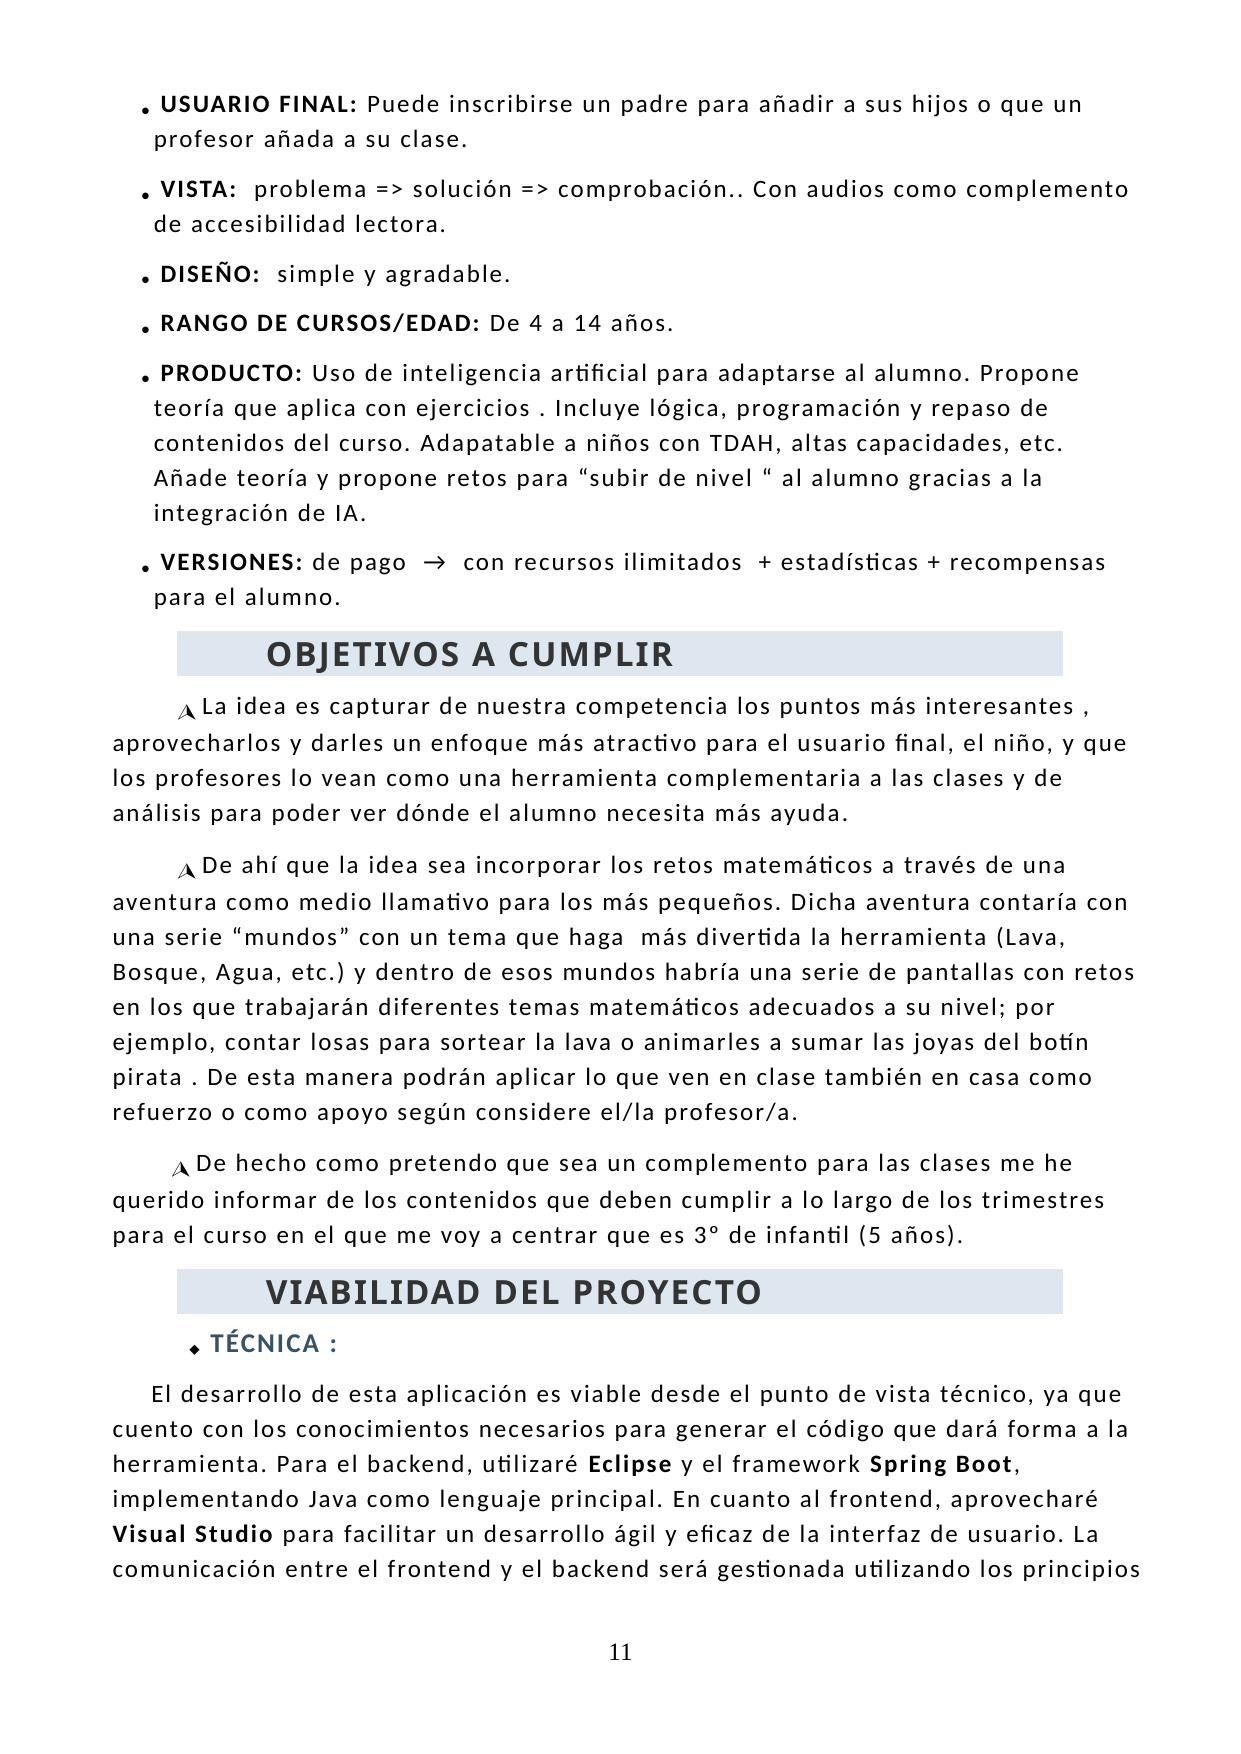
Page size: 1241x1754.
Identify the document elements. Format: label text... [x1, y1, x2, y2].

list DISEÑO: simple y agradable. [130, 258, 1152, 288]
subtitle OBJETIVOS A CUMPLIR [177, 631, 1063, 676]
list TÉCNICA : [177, 1326, 1152, 1359]
list PRODUCTO: Uso de inteligencia artificial para adaptarse al alumno. Propone teoría que aplica con ejercicios . Incluye lógica, programación y repaso de contenidos del curso. Adapatable a niños con TDAH, altas capacidades, etc. Añade teoría y propone retos para “subir de nivel “ al alumno gracias a la integración de IA. [130, 357, 1152, 527]
subtitle VIABILIDAD DEL PROYECTO [177, 1269, 1063, 1314]
list VERSIONES: de pago → con recursos ilimitados + estadísticas + recompensas para el alumno. [130, 546, 1152, 612]
list RANGO DE CURSOS/EDAD: De 4 a 14 años. [130, 307, 1152, 338]
list De ahí que la idea sea incorporar los retos matemáticos a través de una aventura como medio llamativo para los más pequeños. Dicha aventura contaría con una serie “mundos” con un tema que haga más divertida la herramienta (Lava, Bosque, Agua, etc.) y dentro de esos mundos habría una serie de pantallas con retos en los que trabajarán diferentes temas matemáticos adecuados a su nivel; por ejemplo, contar losas para sortear la lava o animarles a sumar las joyas del botín pirata . De esta manera podrán aplicar lo que ven en clase también en casa como refuerzo o como apoyo según considere el/la profesor/a. [112, 847, 1152, 1126]
list VISTA: problema => solución => comprobación.. Con audios como complemento de accesibilidad lectora. [130, 173, 1152, 239]
list La idea es capturar de nuestra competencia los puntos más interesantes , aprovecharlos y darles un enfoque más atractivo para el usuario final, el niño, y que los profesores lo vean como una herramienta complementaria a las clases y de análisis para poder ver dónde el alumno necesita más ayuda. [112, 688, 1152, 828]
list USUARIO FINAL: Puede inscribirse un padre para añadir a sus hijos o que un profesor añada a su clase. [130, 88, 1152, 154]
list De hecho como pretendo que sea un complemento para las clases me he querido informar de los contenidos que deben cumplir a lo largo de los trimestres para el curso en el que me voy a centrar que es 3º de infantil (5 años). [112, 1145, 1152, 1250]
list El desarrollo de esta aplicación es viable desde el punto de vista técnico, ya que cuento con los conocimientos necesarios para generar el código que dará forma a la herramienta. Para el backend, utilizaré Eclipse y el framework Spring Boot, implementando Java como lenguaje principal. En cuanto al frontend, aprovecharé Visual Studio para facilitar un desarrollo ágil y eficaz de la interfaz de usuario. La comunicación entre el frontend y el backend será gestionada utilizando los principios [88, 1378, 1152, 1584]
